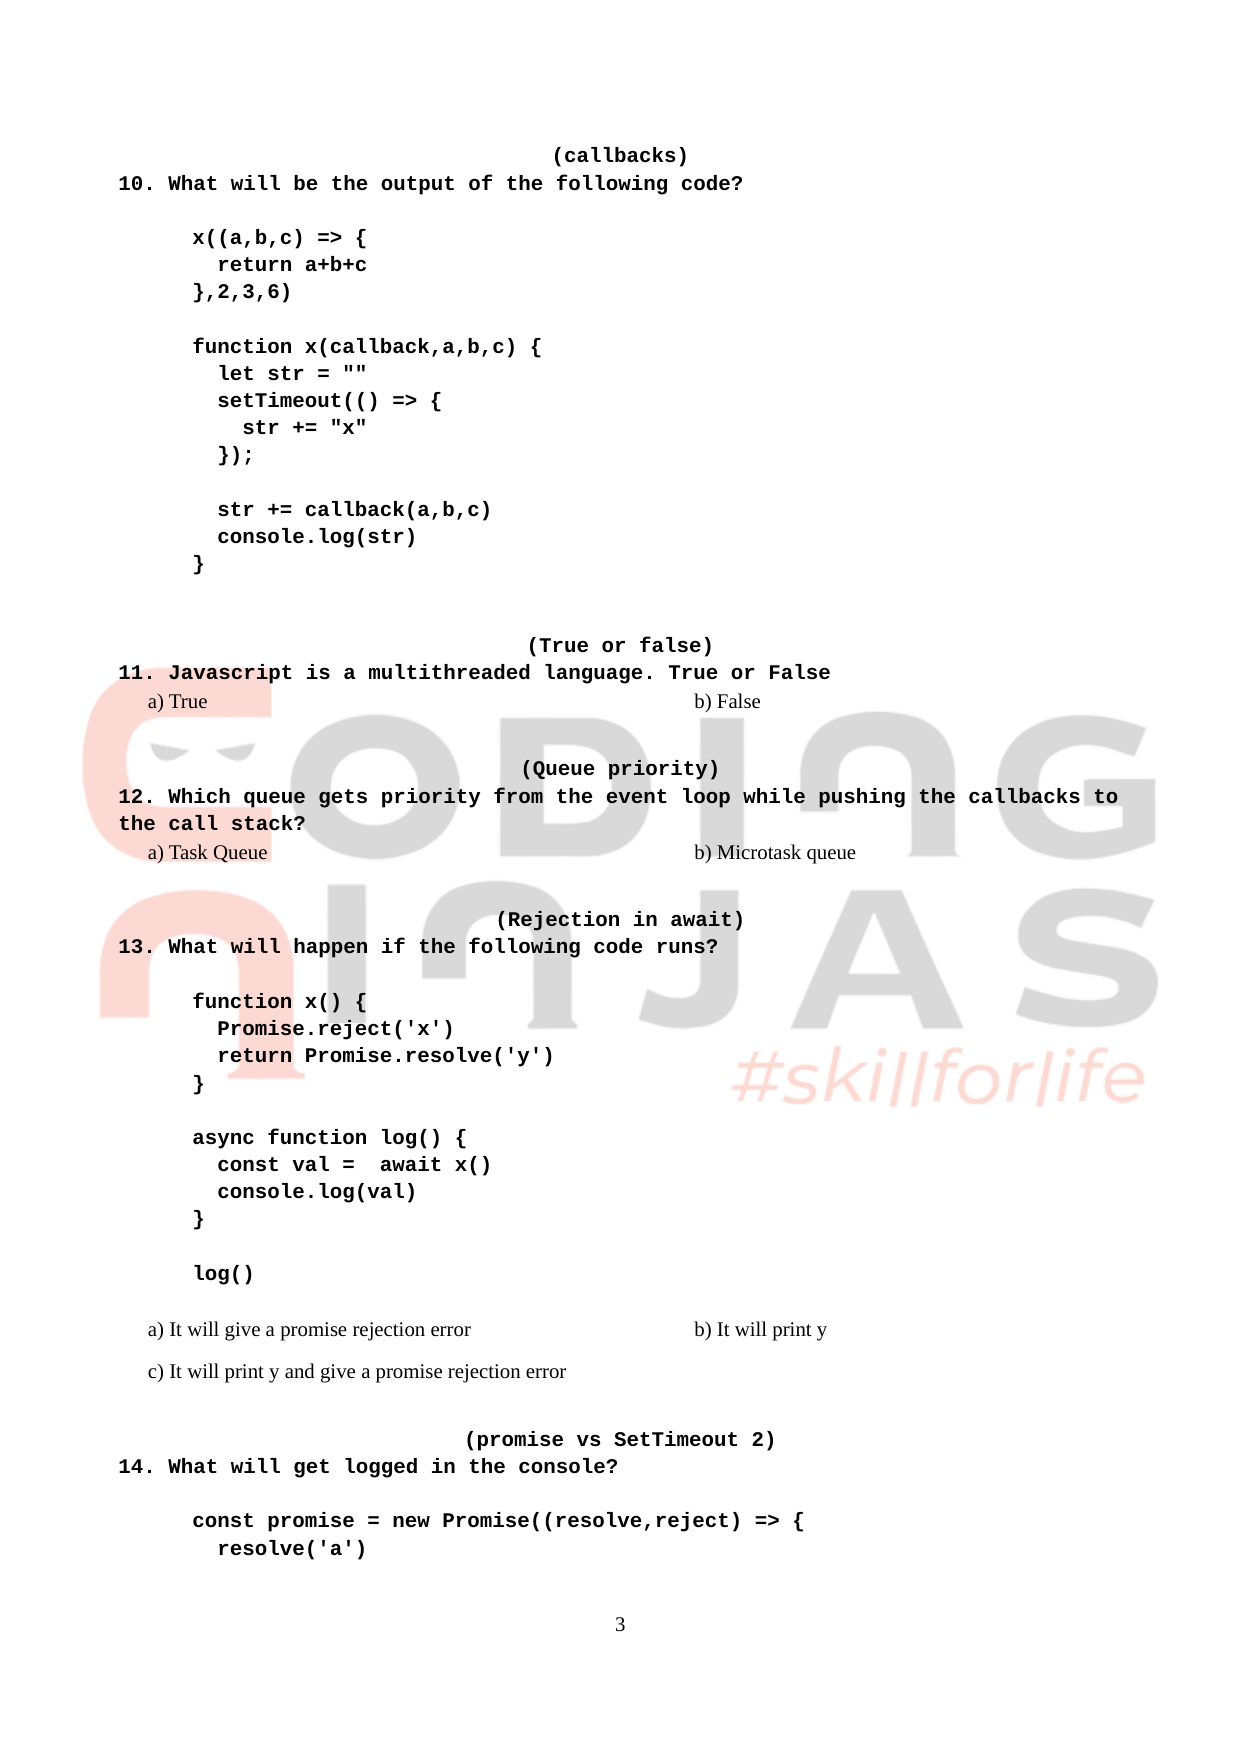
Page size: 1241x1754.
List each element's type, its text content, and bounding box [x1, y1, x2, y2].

text (True or false) [118, 635, 1122, 658]
text return Promise.resolve('y') [192, 1045, 1122, 1069]
text (callbacks) [118, 145, 1122, 169]
text a) Task Queue b) Microtask queue [148, 840, 1122, 864]
text resolve('a') [192, 1537, 1122, 1561]
text a) It will give a promise rejection error b) It will print y [148, 1317, 1122, 1341]
text a) True b) False [148, 689, 1122, 713]
text (Queue priority) [118, 758, 1122, 782]
text console.log(str) [192, 526, 1122, 549]
text } [192, 553, 1122, 577]
text Promise.reject('x') [192, 1018, 1122, 1042]
text (Rejection in await) [118, 909, 1122, 933]
text let str = "" [192, 363, 1122, 386]
text function x() { [192, 991, 1122, 1014]
text x((a,b,c) => { [192, 227, 1122, 251]
text 10. What will be the output of the following code? [118, 172, 1122, 196]
text c) It will print y and give a promise rejection error [148, 1359, 1122, 1383]
text (promise vs SetTimeout 2) [118, 1429, 1122, 1452]
text function x(callback,a,b,c) { [192, 336, 1122, 359]
text 11. Javascript is a multithreaded language. True or False [118, 662, 1122, 686]
text async function log() { [192, 1127, 1122, 1151]
text str += callback(a,b,c) [192, 499, 1122, 522]
text } [192, 1208, 1122, 1232]
text const promise = new Promise((resolve,reject) => { [192, 1510, 1122, 1534]
text 13. What will happen if the following code runs? [118, 937, 1122, 960]
text console.log(val) [192, 1181, 1122, 1205]
text },2,3,6) [192, 281, 1122, 305]
text log() [192, 1263, 1122, 1286]
text } [192, 1072, 1122, 1096]
text return a+b+c [192, 254, 1122, 278]
text }); [192, 444, 1122, 468]
text 12. Which queue gets priority from the event loop while pushing the callbacks to the call stack? [118, 786, 1122, 836]
text str += "x" [192, 417, 1122, 441]
text const val = await x() [192, 1154, 1122, 1178]
text 14. What will get logged in the console? [118, 1456, 1122, 1479]
text setTimeout(() => { [192, 390, 1122, 414]
